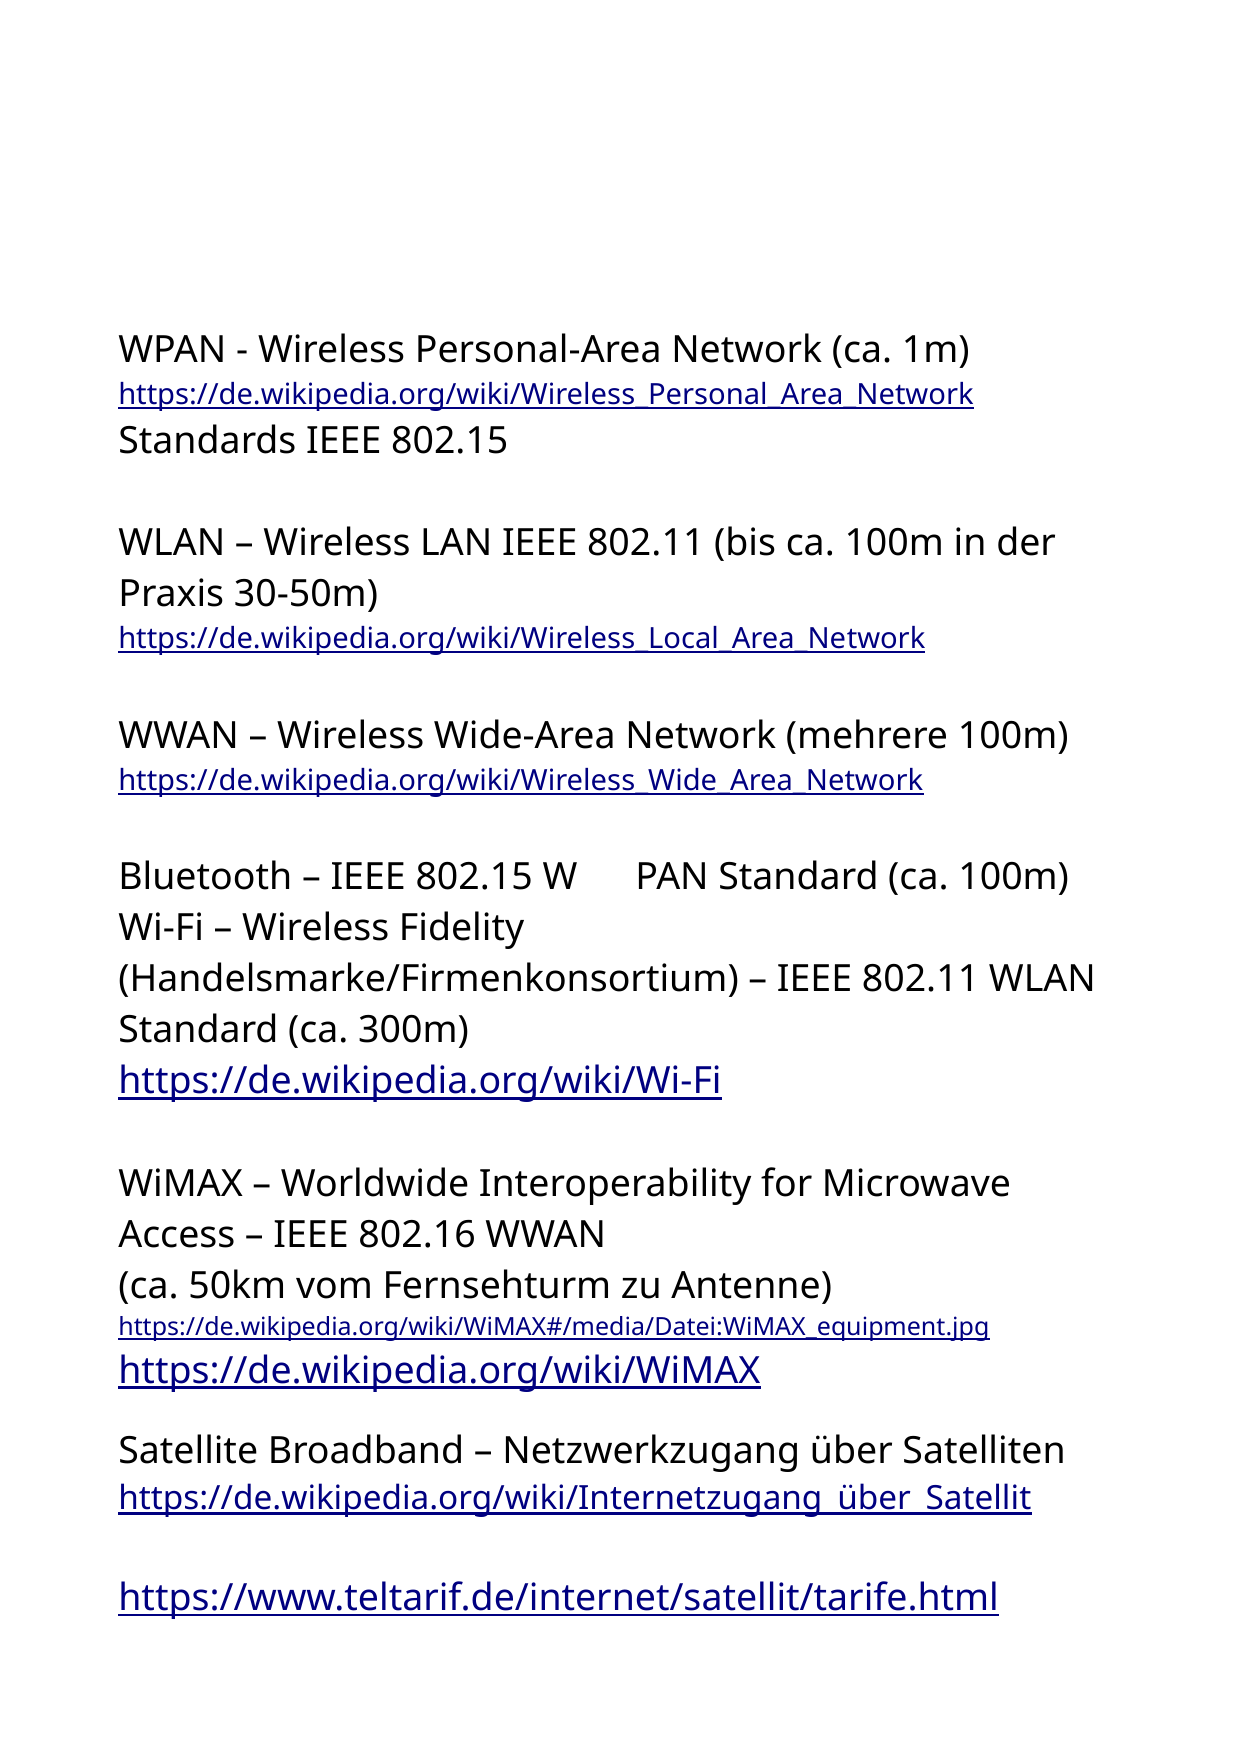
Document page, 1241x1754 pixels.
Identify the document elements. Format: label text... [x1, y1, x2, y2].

text WPAN - Wireless Personal-Area Network (ca. 1m) https://de.wikipedia.org/wiki/Wireless_Personal_Area_Network Standards IEEE 802.15 WLAN – Wireless LAN IEEE 802.11 (bis ca. 100m in der Praxis 30-50m) https://de.wikipedia.org/wiki/Wireless_Local_Area_Network WWAN – Wireless Wide-Area Network (mehrere 100m) https://de.wikipedia.org/wiki/Wireless_Wide_Area_Network Bluetooth – IEEE 802.15 W PAN Standard (ca. 100m) Wi-Fi – Wireless Fidelity (Handelsmarke/Firmenkonsortium) – IEEE 802.11 WLAN Standard (ca. 300m) https://de.wikipedia.org/wiki/Wi-Fi WiMAX – Worldwide Interoperability for Microwave Access – IEEE 802.16 WWAN (ca. 50km vom Fernsehturm zu Antenne) https://de.wikipedia.org/wiki/WiMAX#/media/Datei:WiMAX_equipment.jpg https://de.wikipedia.org/wiki/WiMAX [118, 322, 1122, 1423]
text Satellite Broadband – Netzwerkzugang über Satelliten https://de.wikipedia.org/wiki/Internetzugang_über_Satellit https://www.teltarif.de/internet/satellit/tarife.html [118, 1423, 1122, 1621]
text [192, 118, 1122, 322]
